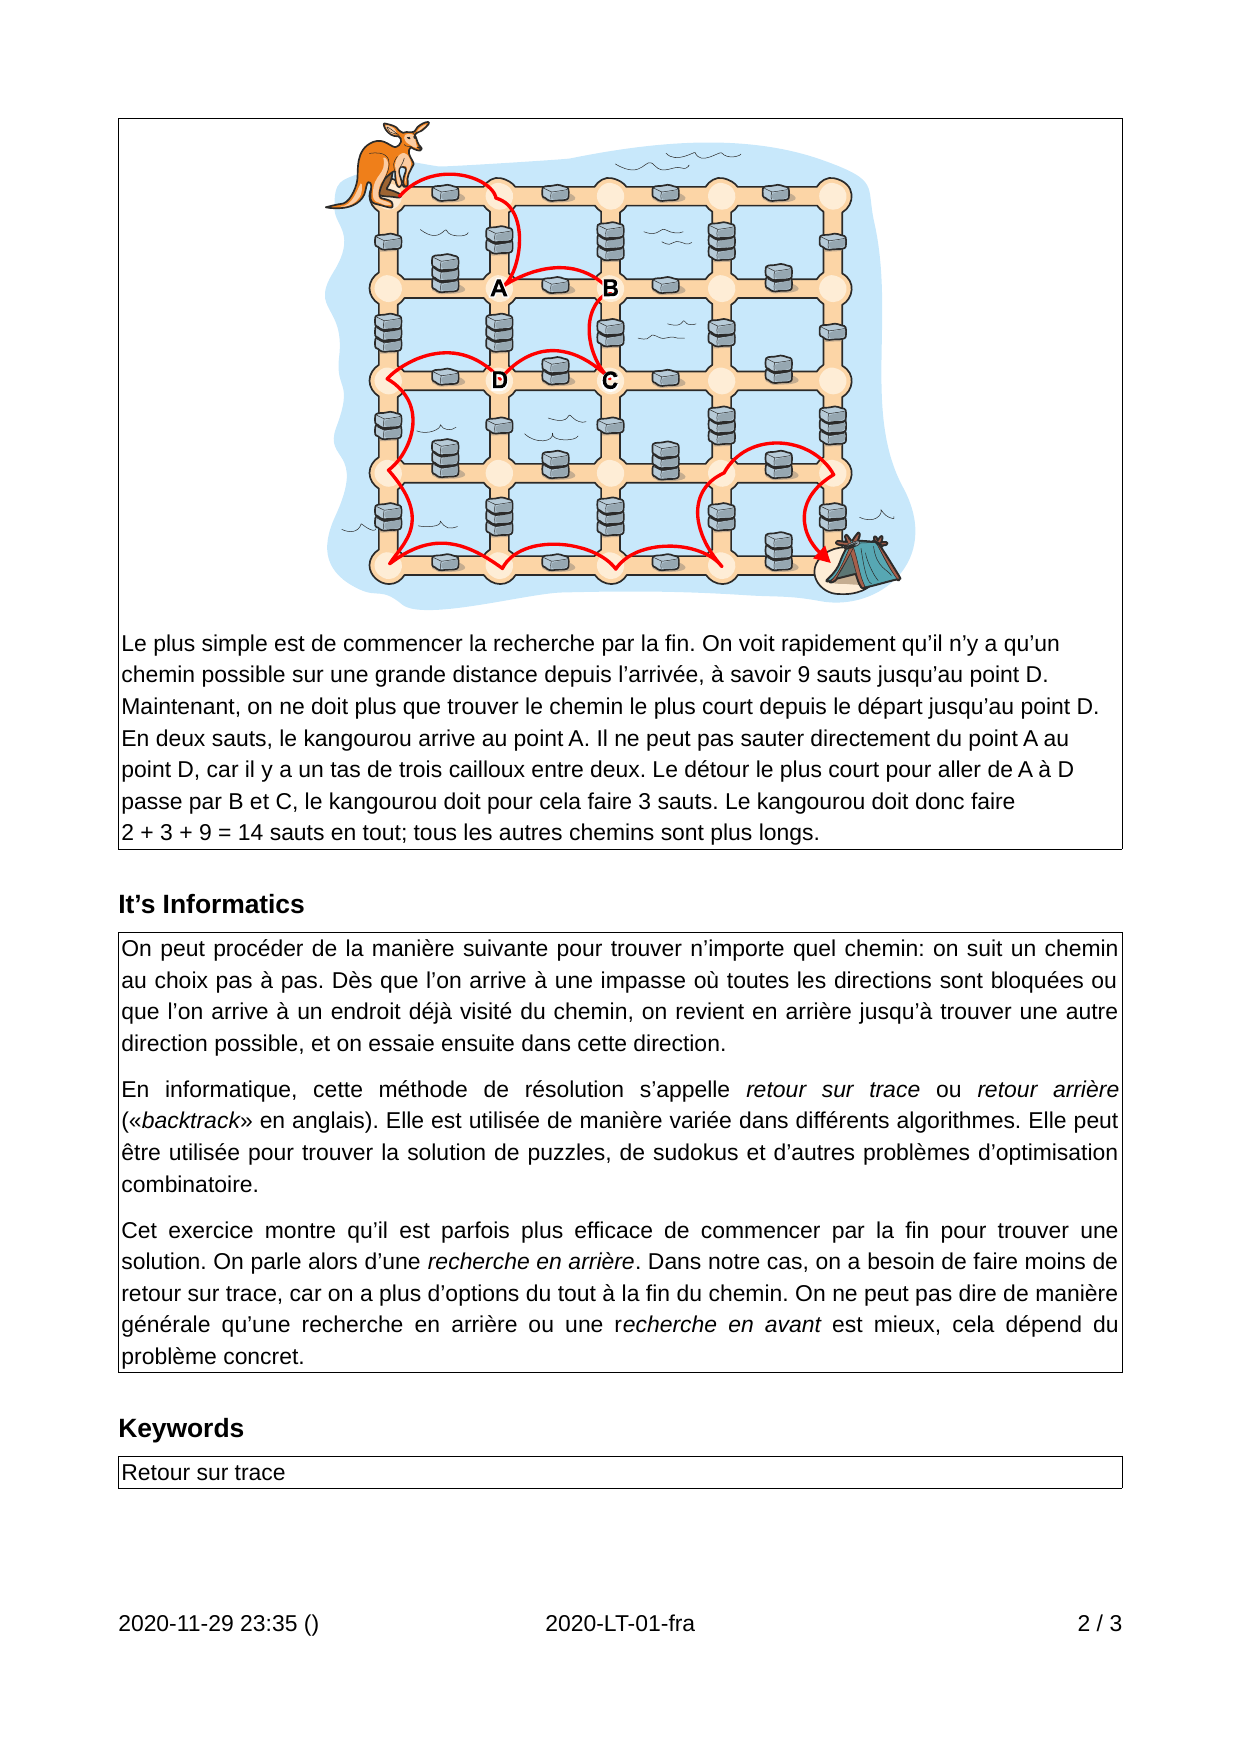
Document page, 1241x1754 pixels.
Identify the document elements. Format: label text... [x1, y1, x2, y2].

text Retour sur trace [119, 1457, 1122, 1488]
subtitle Keywords [118, 1413, 1122, 1443]
text On peut procéder de la manière suivante pour trouver n’importe quel chemin: on suit un chemin au choix pas à pas. Dès que l’on arrive à une impasse où toutes les directions sont bloquées ou que l’on arrive à un endroit déjà visité du chemin, on revient en arrière jusqu’à trouver une autre direction possible, et on essaie ensuite dans cette direction. [119, 933, 1122, 1056]
subtitle It’s Informatics [118, 889, 1122, 919]
text En informatique, cette méthode de résolution s’appelle retour sur trace ou retour arrière («backtrack» en anglais). Elle est utilisée de manière variée dans différents algorithmes. Elle peut être utilisée pour trouver la solution de puzzles, de sudokus et d’autres problèmes d’optimisation combinatoire. [119, 1073, 1122, 1197]
text Cet exercice montre qu’il est parfois plus efficace de commencer par la fin pour trouver une solution. On parle alors d’une recherche en arrière. Dans notre cas, on a besoin de faire moins de retour sur trace, car on a plus d’options du tout à la fin du chemin. On ne peut pas dire de manière générale qu’une recherche en arrière ou une recherche en avant est mieux, cela dépend du problème concret. [119, 1214, 1122, 1372]
text Le plus simple est de commencer la recherche par la fin. On voit rapidement qu’il n’y a qu’un chemin possible sur une grande distance depuis l’arrivée, à savoir 9 sauts jusqu’au point D. Maintenant, on ne doit plus que trouver le chemin le plus court depuis le départ jusqu’au point D. En deux sauts, le kangourou arrive au point A. Il ne peut pas sauter directement du point A au point D, car il y a un tas de trois cailloux entre deux. Le détour le plus court pour aller de A à D passe par B et C, le kangourou doit pour cela faire 3 sauts. Le kangourou doit donc faire 2 + 3 + 9 = 14 sauts en tout; tous les autres chemins sont plus longs. [119, 627, 1122, 849]
